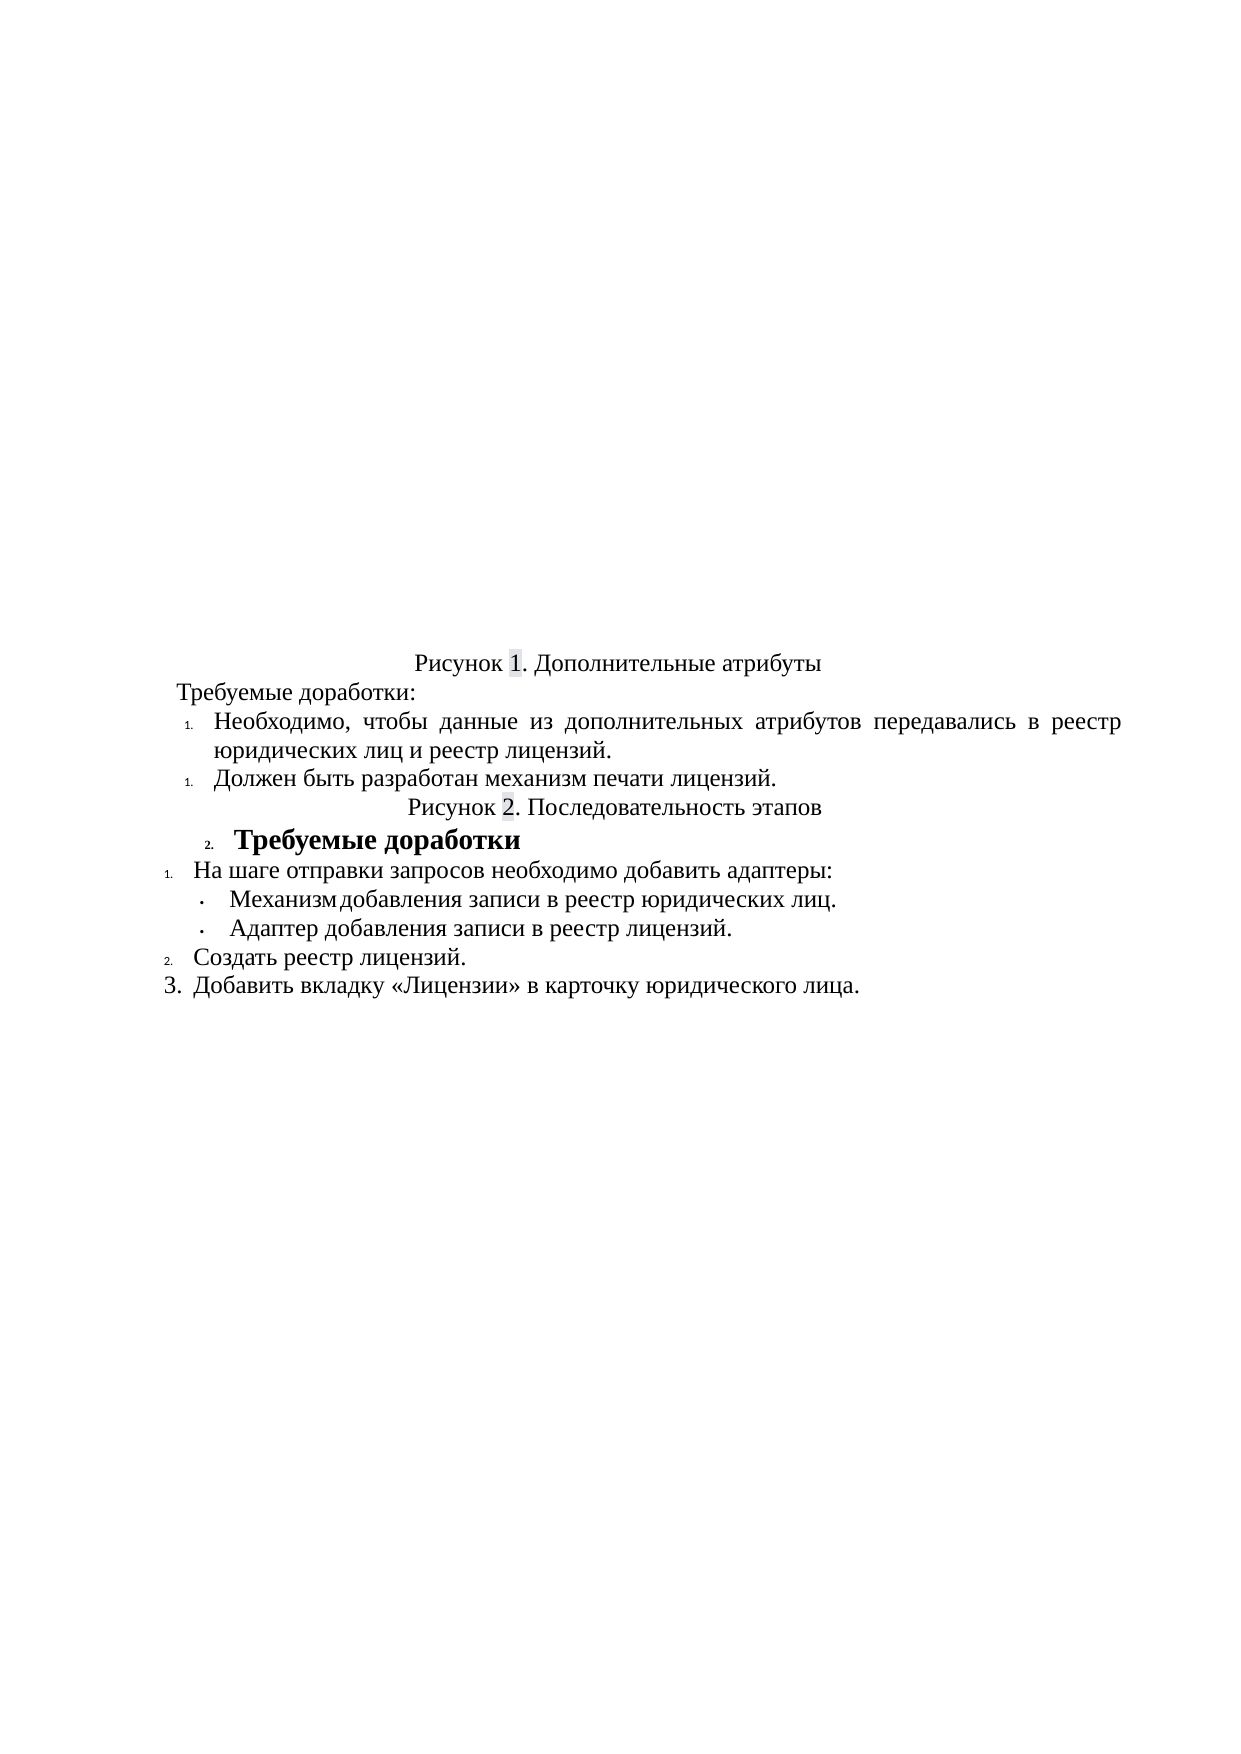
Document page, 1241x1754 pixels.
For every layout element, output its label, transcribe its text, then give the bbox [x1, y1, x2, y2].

text Требуемые доработки: [118, 677, 1122, 706]
list Механизм добавления записи в реестр юридических лиц. [229, 884, 1122, 913]
list Должен быть разработан механизм печати лицензий. [213, 763, 1122, 792]
text Рисунок 1. Дополнительные атрибуты [118, 648, 1122, 677]
list Адаптер добавления записи в реестр лицензий. [229, 913, 1122, 942]
text Рисунок 2. Последовательность этапов [118, 792, 1122, 821]
list Добавить вкладку «Лицензии» в карточку юридического лица. [193, 970, 1122, 999]
list Необходимо, чтобы данные из дополнительных атрибутов передавались в реестр юридических лиц и реестр лицензий. [213, 706, 1122, 763]
list Создать реестр лицензий. [193, 942, 1122, 970]
list На шаге отправки запросов необходимо добавить адаптеры: [193, 855, 1122, 884]
list Требуемые доработки [234, 821, 1122, 855]
